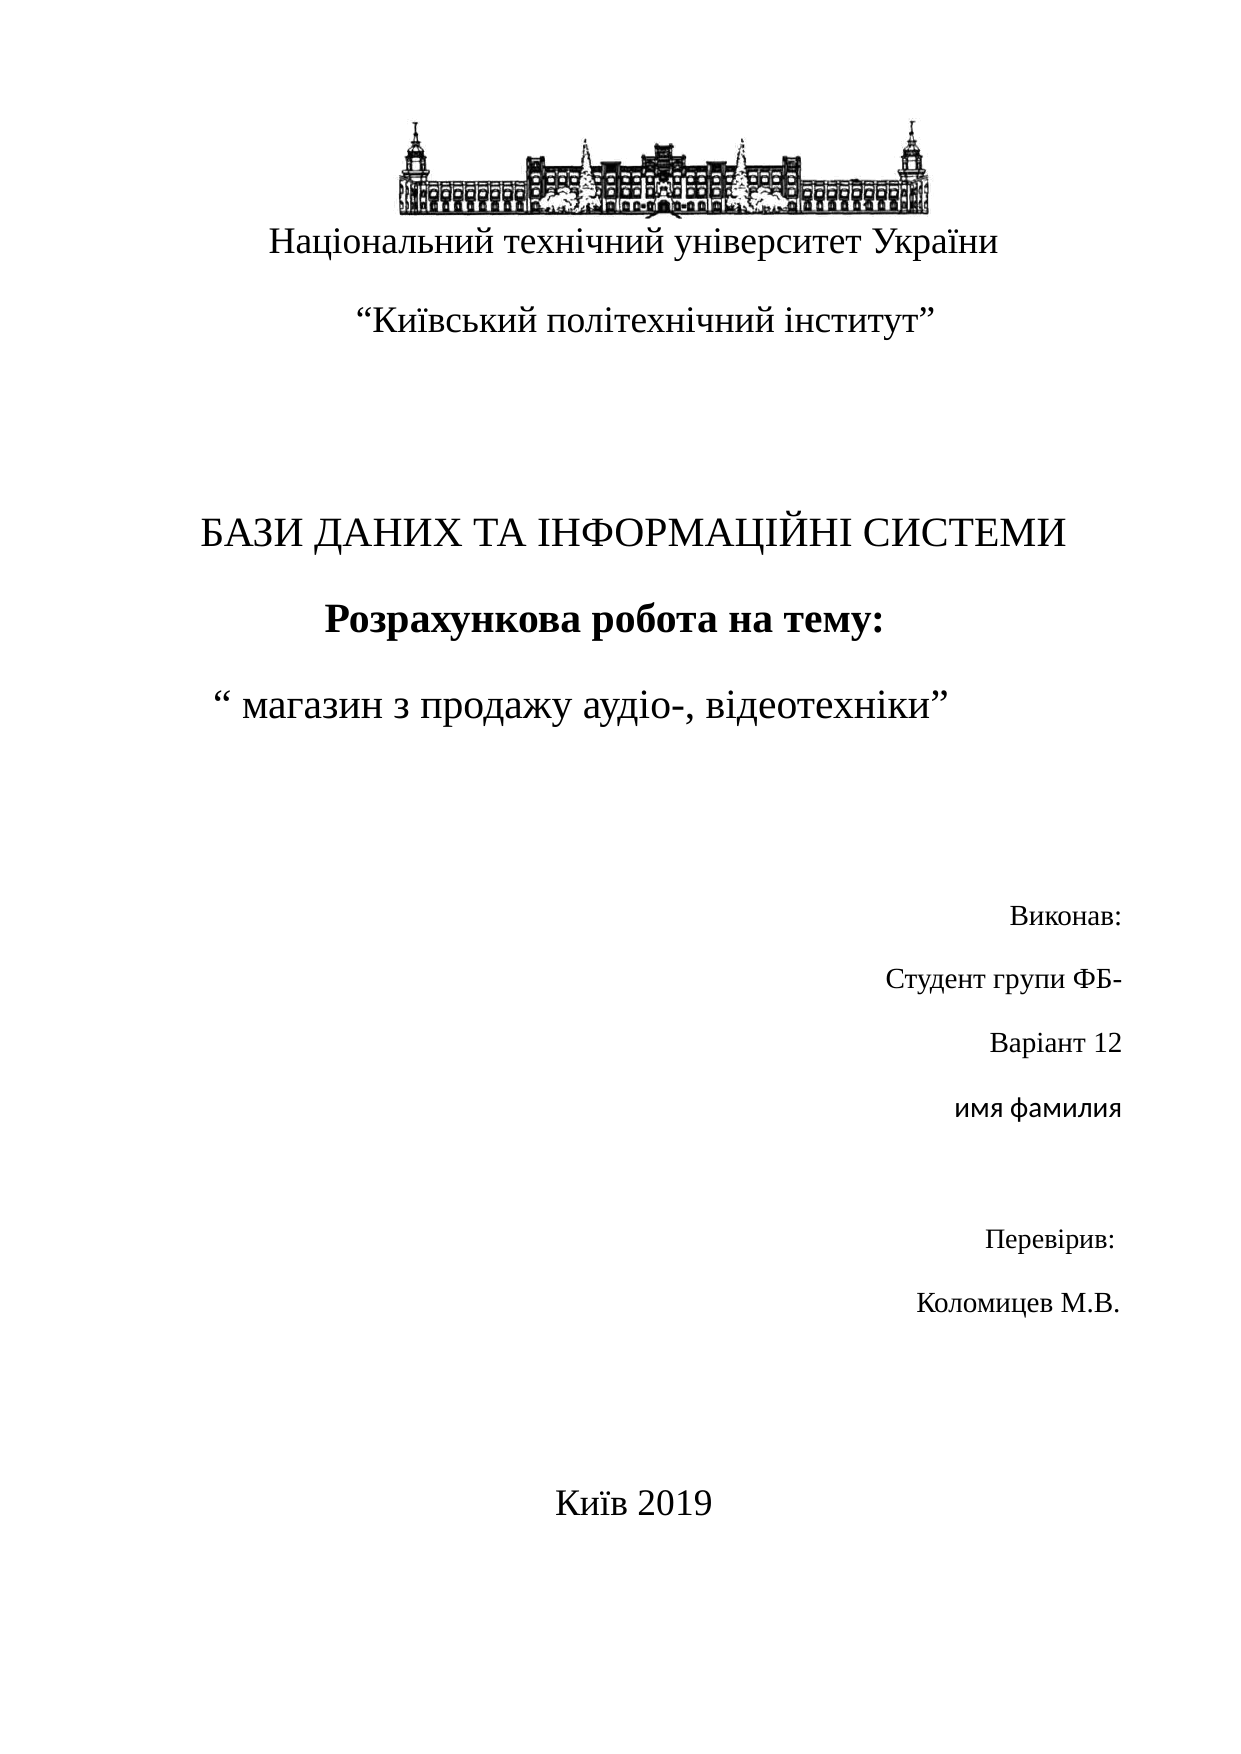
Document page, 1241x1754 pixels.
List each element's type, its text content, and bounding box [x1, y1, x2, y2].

text “ магазин з продажу аудіо-, відеотехніки” [118, 679, 1122, 727]
text Розрахункова робота на тему: [118, 593, 1122, 641]
picture [393, 118, 934, 219]
text имя фамилия [118, 1089, 1122, 1124]
text Національний технічний університет України [118, 219, 1149, 262]
text Виконав: [118, 898, 1122, 931]
text Перевірив: [985, 1222, 1122, 1255]
text “Київський політехнічний інститут” [356, 297, 1122, 341]
text Студент групи ФБ- [118, 961, 1122, 995]
text Коломицев М.В. [916, 1285, 1122, 1318]
text Варіант 12 [118, 1025, 1122, 1059]
text Київ 2019 [118, 1480, 1149, 1523]
text БАЗИ ДАНИХ ТА ІНФОРМАЦІЙНІ СИСТЕМИ [118, 508, 1149, 556]
